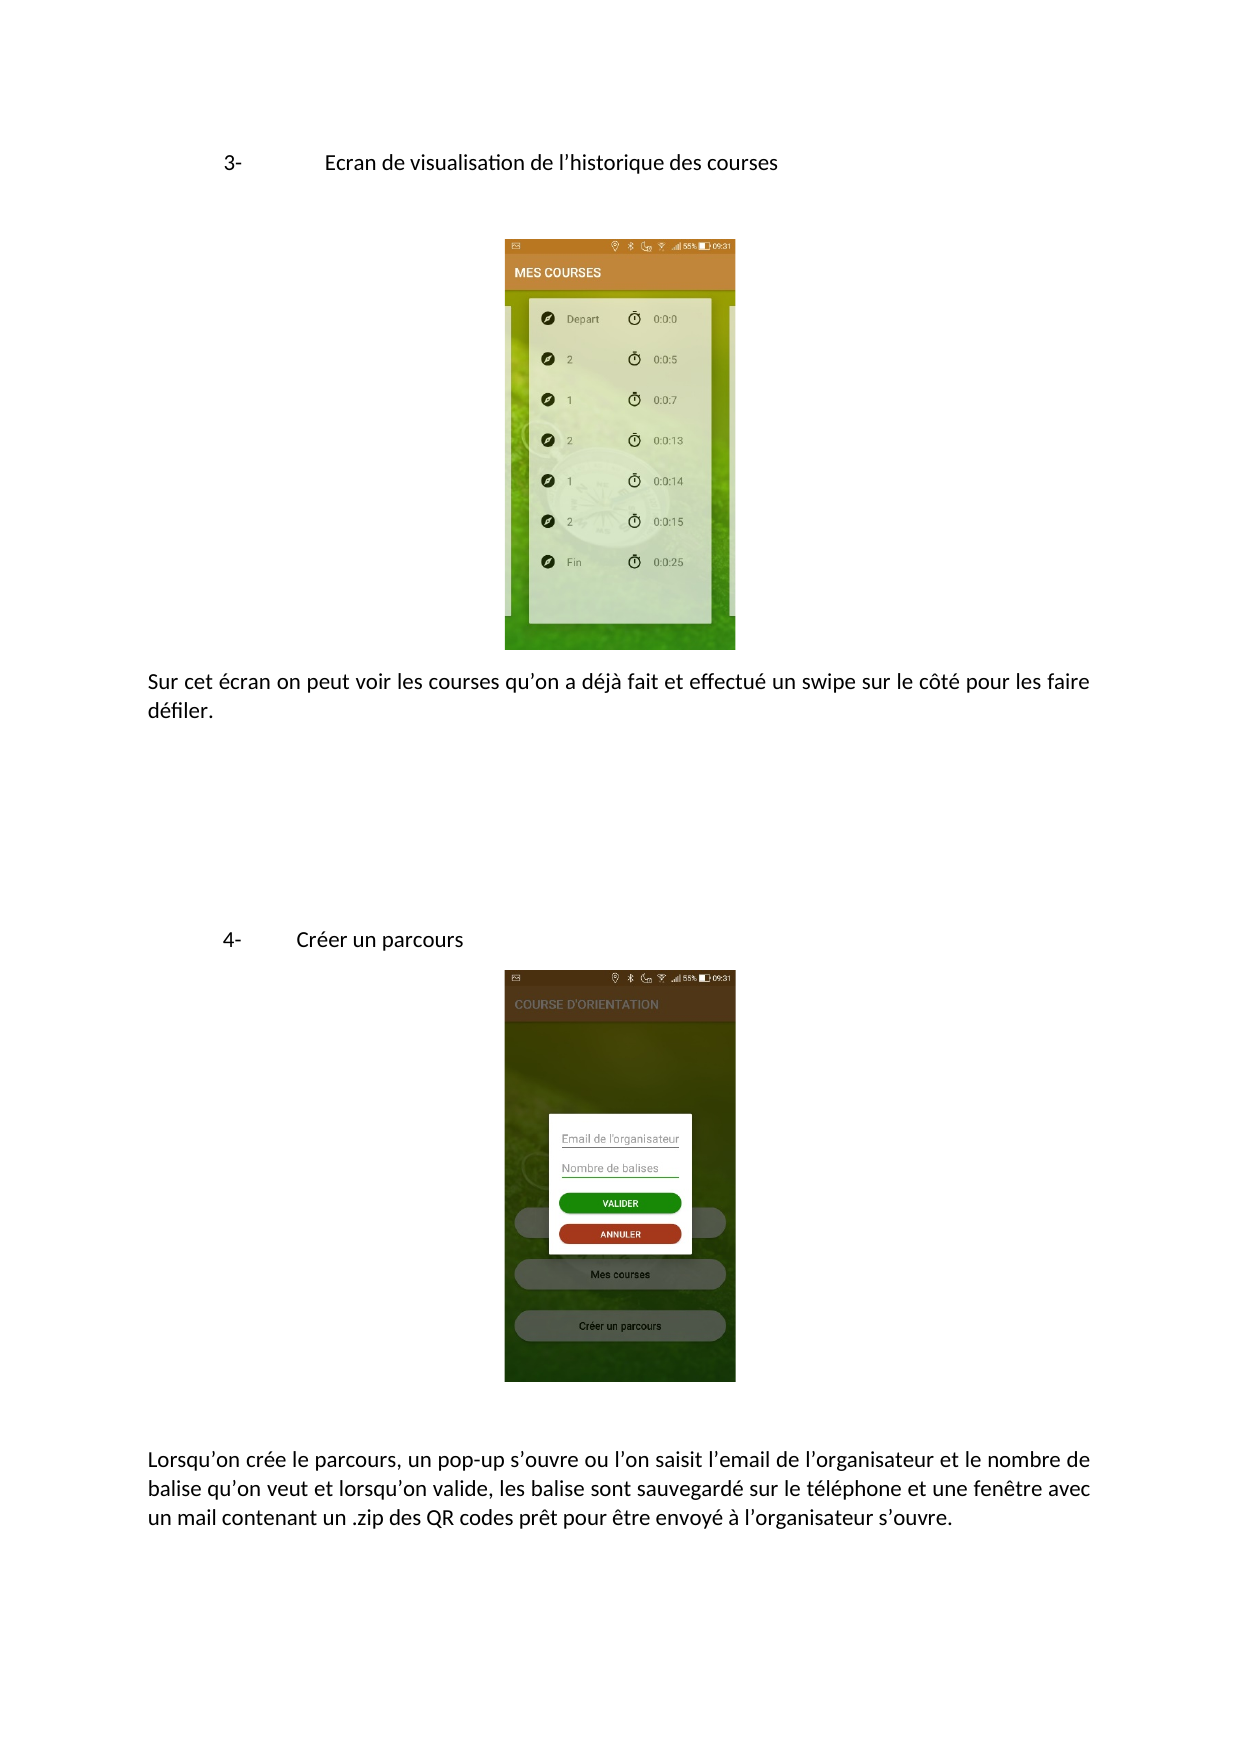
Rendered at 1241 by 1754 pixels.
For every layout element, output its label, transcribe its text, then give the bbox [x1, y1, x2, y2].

list 3- Ecran de visualisation de l’historique des courses [177, 148, 1093, 176]
text Lorsqu’on crée le parcours, un pop-up s’ouvre ou l’on saisit l’email de l’organisateur et le nombre de balise qu’on veut et lorsqu’on valide, les balise sont sauvegardé sur le téléphone et une fenêtre avec un mail contenant un .zip des QR codes prêt pour être envoyé à l’organisateur s’ouvre. [148, 1445, 1093, 1531]
picture [504, 239, 736, 650]
text Sur cet écran on peut voir les courses qu’on a déjà fait et effectué un swipe sur le côté pour les faire défiler. [148, 667, 1093, 724]
list 4- Créer un parcours [185, 925, 1093, 953]
picture [504, 970, 736, 1382]
